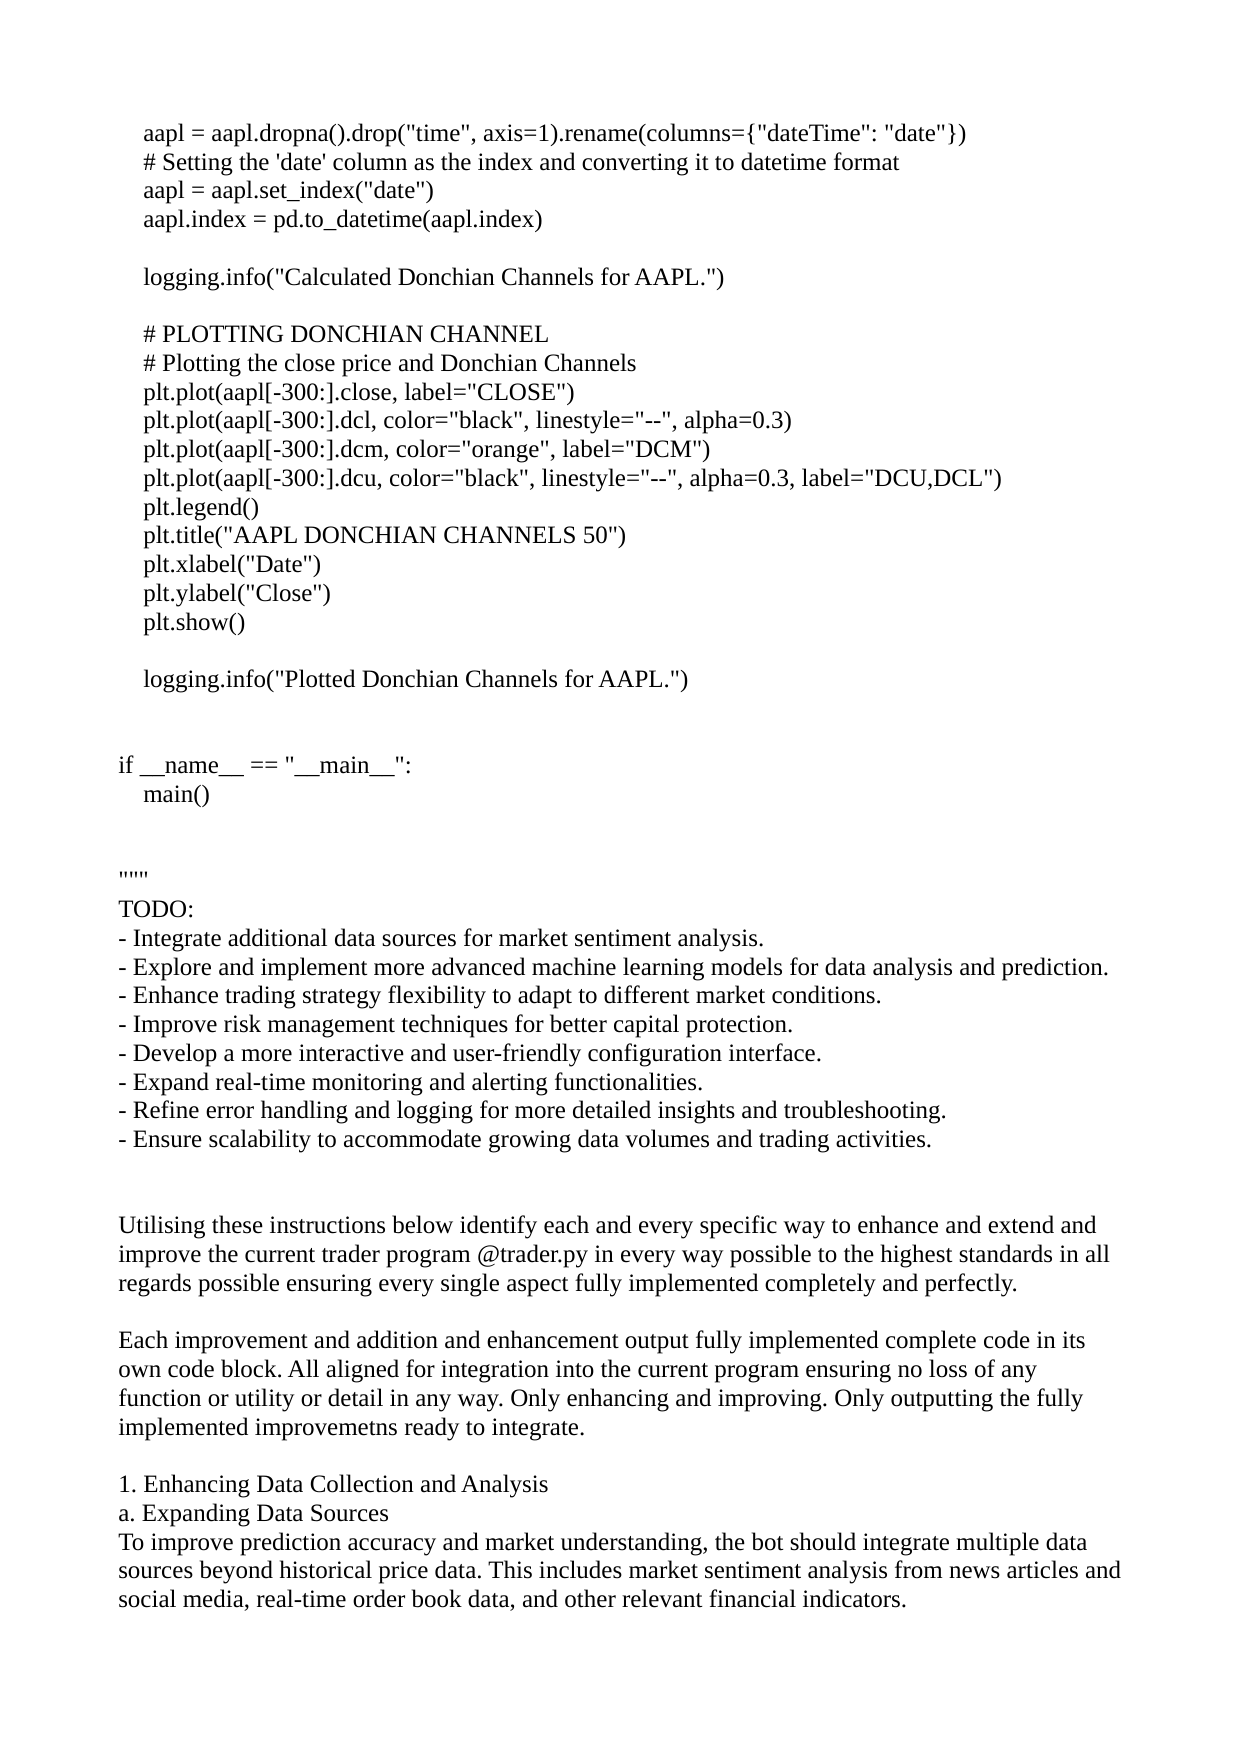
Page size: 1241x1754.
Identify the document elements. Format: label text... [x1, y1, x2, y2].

text if __name__ == "__main__": [118, 751, 1122, 779]
text """ [118, 866, 1122, 894]
text Each improvement and addition and enhancement output fully implemented complete code in its own code block. All aligned for integration into the current program ensuring no loss of any function or utility or detail in any way. Only enhancing and improving. Only outputting the fully implemented improvemetns ready to integrate. [118, 1326, 1122, 1441]
text - Explore and implement more advanced machine learning models for data analysis and prediction. [118, 952, 1122, 981]
text - Develop a more interactive and user-friendly configuration interface. [118, 1038, 1122, 1067]
text logging.info("Calculated Donchian Channels for AAPL.") [118, 262, 1122, 291]
text aapl.index = pd.to_datetime(aapl.index) [118, 204, 1122, 233]
text - Ensure scalability to accommodate growing data volumes and trading activities. [118, 1124, 1122, 1153]
text Utilising these instructions below identify each and every specific way to enhance and extend and improve the current trader program @trader.py in every way possible to the highest standards in all regards possible ensuring every single aspect fully implemented completely and perfectly. [118, 1211, 1122, 1297]
text - Enhance trading strategy flexibility to adapt to different market conditions. [118, 981, 1122, 1009]
text - Integrate additional data sources for market sentiment analysis. [118, 923, 1122, 952]
text plt.xlabel("Date") [118, 549, 1122, 578]
text To improve prediction accuracy and market understanding, the bot should integrate multiple data sources beyond historical price data. This includes market sentiment analysis from news articles and social media, real-time order book data, and other relevant financial indicators. [118, 1527, 1122, 1613]
text a. Expanding Data Sources [118, 1498, 1122, 1527]
text # Plotting the close price and Donchian Channels [118, 348, 1122, 377]
text - Expand real-time monitoring and alerting functionalities. [118, 1067, 1122, 1096]
text - Improve risk management techniques for better capital protection. [118, 1009, 1122, 1038]
text aapl = aapl.dropna().drop("time", axis=1).rename(columns={"dateTime": "date"}) [118, 118, 1122, 147]
text logging.info("Plotted Donchian Channels for AAPL.") [118, 664, 1122, 693]
text plt.ylabel("Close") [118, 578, 1122, 607]
text main() [118, 779, 1122, 808]
text plt.plot(aapl[-300:].dcm, color="orange", label="DCM") [118, 434, 1122, 463]
text plt.plot(aapl[-300:].dcu, color="black", linestyle="--", alpha=0.3, label="DCU,DCL") [118, 463, 1122, 492]
text plt.legend() [118, 492, 1122, 521]
text - Refine error handling and logging for more detailed insights and troubleshooting. [118, 1096, 1122, 1124]
text plt.plot(aapl[-300:].dcl, color="black", linestyle="--", alpha=0.3) [118, 406, 1122, 434]
text plt.show() [118, 607, 1122, 636]
text aapl = aapl.set_index("date") [118, 176, 1122, 204]
text # Setting the 'date' column as the index and converting it to datetime format [118, 147, 1122, 176]
text plt.plot(aapl[-300:].close, label="CLOSE") [118, 377, 1122, 406]
text # PLOTTING DONCHIAN CHANNEL [118, 319, 1122, 348]
text plt.title("AAPL DONCHIAN CHANNELS 50") [118, 521, 1122, 549]
text 1. Enhancing Data Collection and Analysis [118, 1469, 1122, 1498]
text TODO: [118, 894, 1122, 923]
